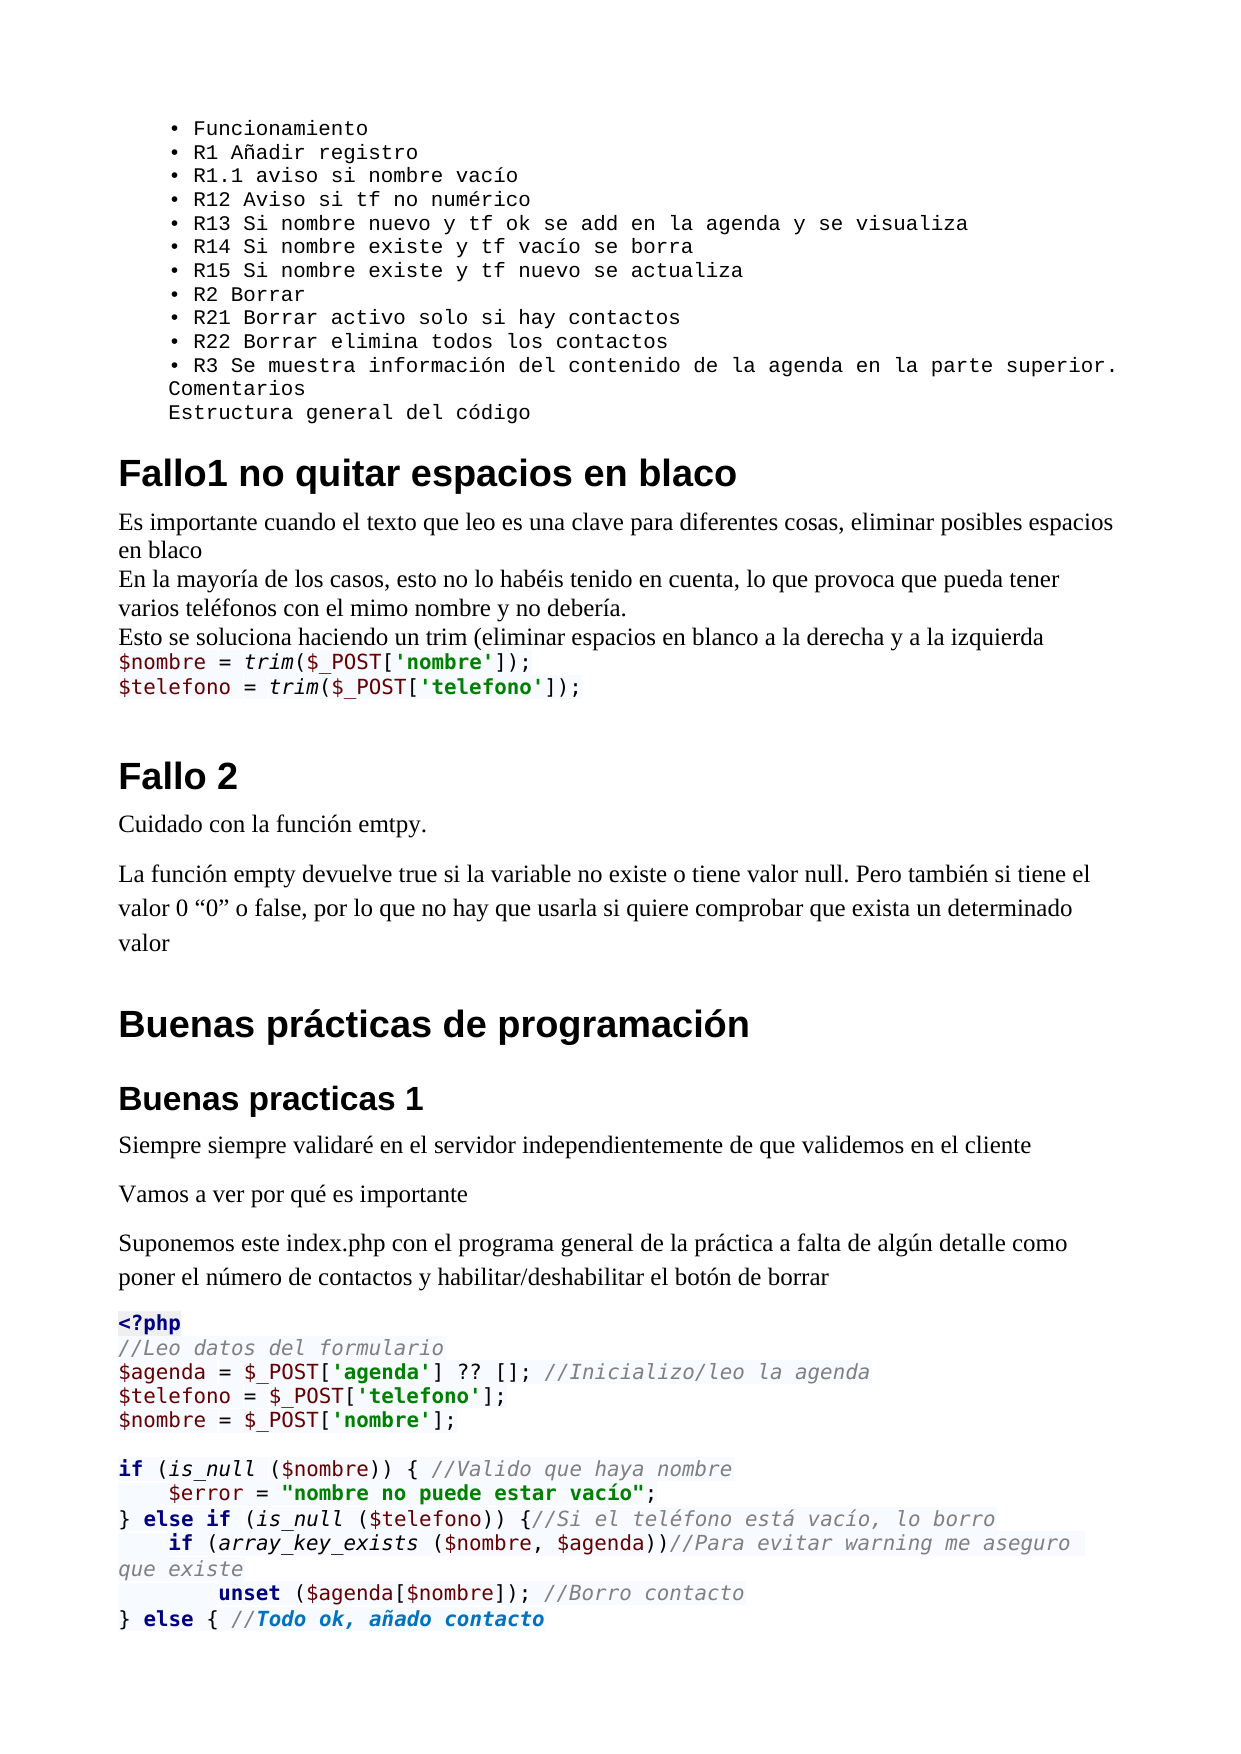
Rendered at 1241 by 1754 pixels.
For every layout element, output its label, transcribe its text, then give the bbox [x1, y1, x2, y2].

text Es importante cuando el texto que leo es una clave para diferentes cosas, eliminar posibles espacios en blaco [118, 507, 1122, 564]
text • R21 Borrar activo solo si hay contactos [118, 307, 1122, 331]
text • R14 Si nombre existe y tf vacío se borra [118, 236, 1122, 260]
text • R1.1 aviso si nombre vacío [118, 165, 1122, 189]
text La función empty devuelve true si la variable no existe o tiene valor null. Pero también si tiene el valor 0 “0” o false, por lo que no hay que usarla si quiere comprobar que exista un determinado valor [118, 859, 1122, 956]
text • R13 Si nombre nuevo y tf ok se add en la agenda y se visualiza [118, 213, 1122, 236]
text • R3 Se muestra información del contenido de la agenda en la parte superior. [118, 354, 1122, 378]
text } else { //Todo ok, añado contacto [118, 1607, 1122, 1631]
text • R12 Aviso si tf no numérico [118, 189, 1122, 213]
text $nombre = trim($_POST['nombre']); [118, 650, 1122, 675]
text Esto se soluciona haciendo un trim (eliminar espacios en blanco a la derecha y a la izquierda [118, 622, 1122, 650]
subtitle Fallo1 no quitar espacios en blaco [118, 451, 1122, 494]
text if (array_key_exists ($nombre, $agenda))//Para evitar warning me aseguro que existe [118, 1531, 1122, 1581]
text $telefono = trim($_POST['telefono']); [118, 675, 1122, 699]
text • R1 Añadir registro [118, 142, 1122, 165]
text } else if (is_null ($telefono)) {//Si el teléfono está vacío, lo borro [118, 1507, 1122, 1531]
subtitle Buenas prácticas de programación [118, 1002, 1122, 1045]
text Estructura general del código [118, 402, 1122, 426]
text En la mayoría de los casos, esto no lo habéis tenido en cuenta, lo que provoca que pueda tener varios teléfonos con el mimo nombre y no debería. [118, 564, 1122, 622]
text if (is_null ($nombre)) { //Valido que haya nombre [118, 1457, 1122, 1481]
text Siempre siempre validaré en el servidor independientemente de que validemos en el cliente [118, 1130, 1122, 1158]
text Vamos a ver por qué es importante [118, 1179, 1122, 1208]
text $telefono = $_POST['telefono']; [118, 1384, 1122, 1408]
text Cuidado con la función emtpy. [118, 809, 1122, 838]
text Comentarios [118, 378, 1122, 402]
text unset ($agenda[$nombre]); //Borro contacto [118, 1581, 1122, 1607]
text • R22 Borrar elimina todos los contactos [118, 331, 1122, 354]
subtitle Fallo 2 [118, 753, 1122, 797]
text <?php [118, 1311, 1122, 1336]
text $error = "nombre no puede estar vacío"; [118, 1481, 1122, 1507]
subtitle Buenas practicas 1 [118, 1079, 1122, 1117]
text • Funcionamiento [118, 118, 1122, 142]
text $nombre = $_POST['nombre']; [118, 1408, 1122, 1433]
text //Leo datos del formulario [118, 1336, 1122, 1360]
text Suponemos este index.php con el programa general de la práctica a falta de algún detalle como poner el número de contactos y habilitar/deshabilitar el botón de borrar [118, 1228, 1122, 1291]
text • R2 Borrar [118, 284, 1122, 307]
text • R15 Si nombre existe y tf nuevo se actualiza [118, 260, 1122, 284]
text $agenda = $_POST['agenda'] ?? []; //Inicializo/leo la agenda [118, 1360, 1122, 1384]
